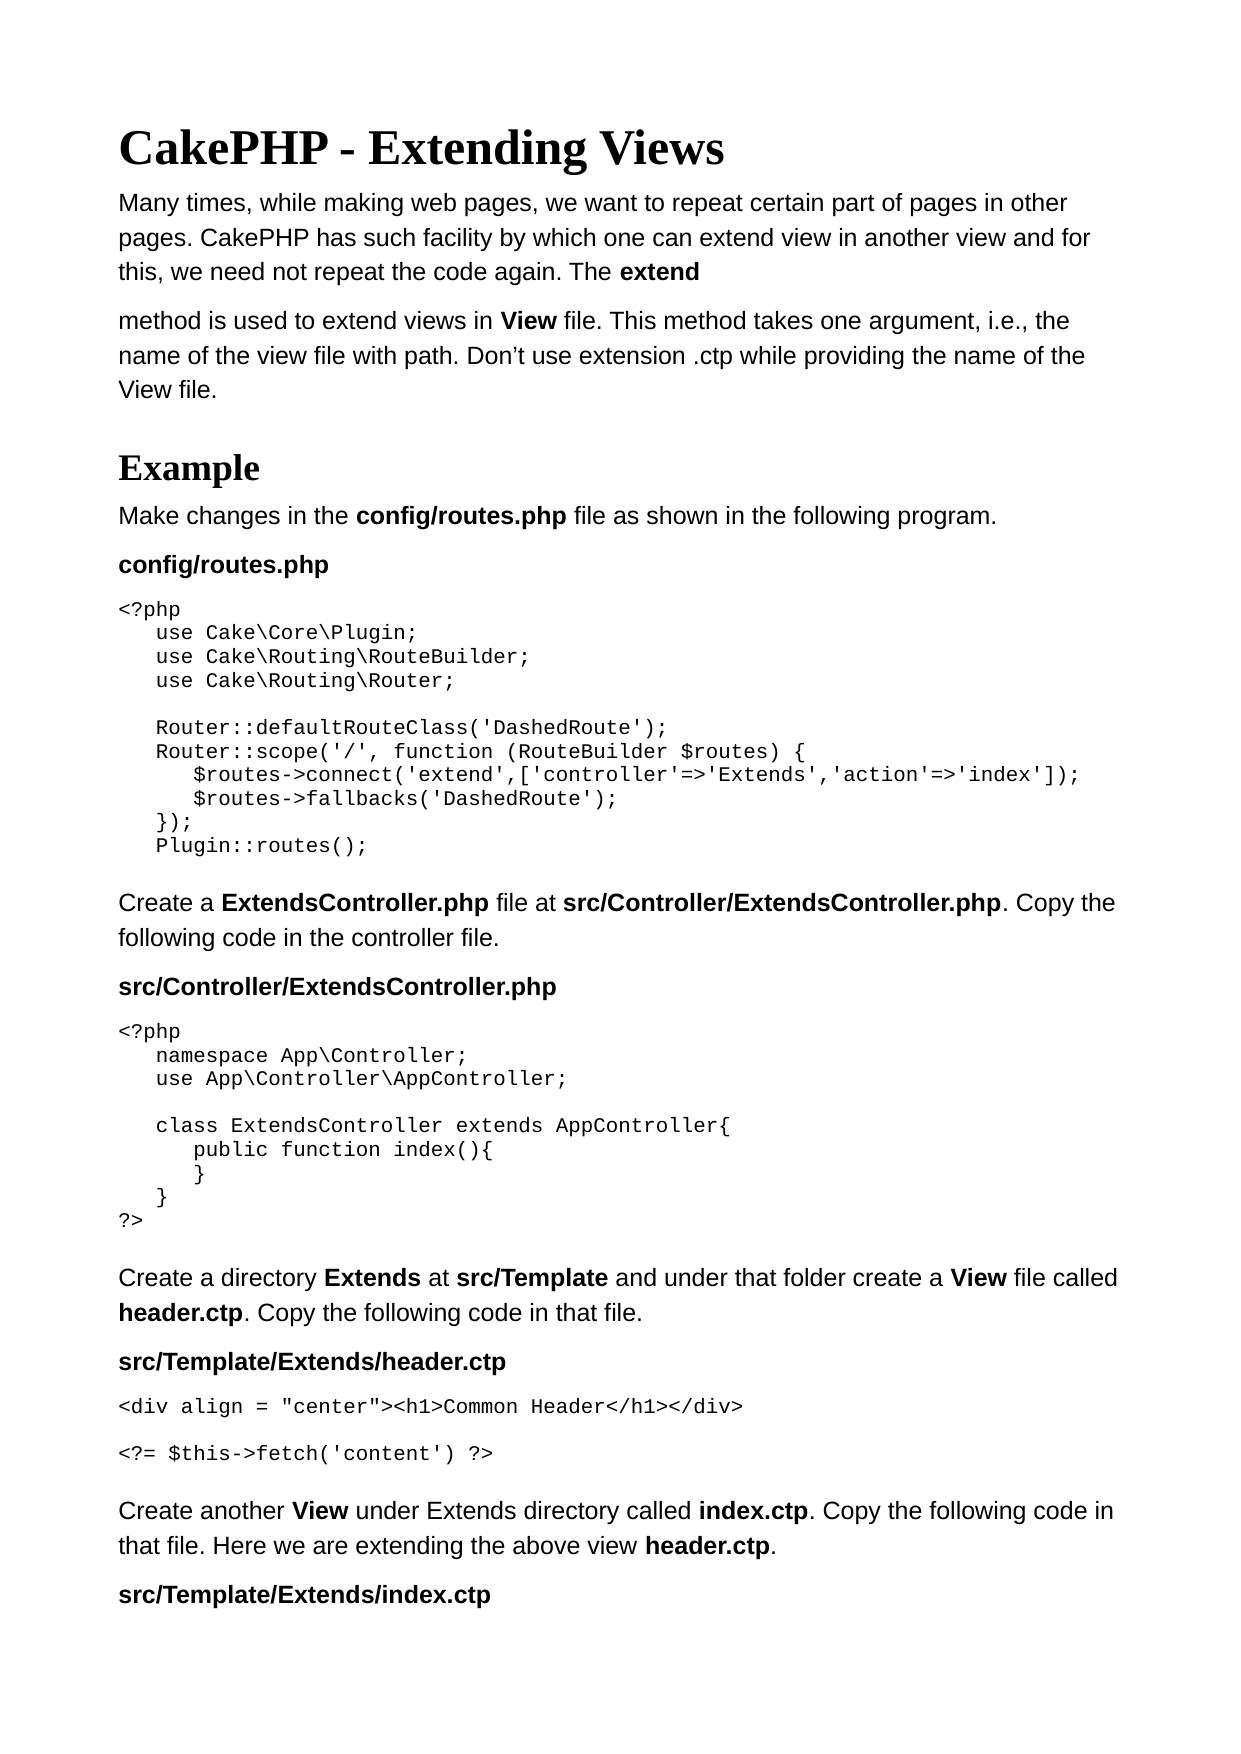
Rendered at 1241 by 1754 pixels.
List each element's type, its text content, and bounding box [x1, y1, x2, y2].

text src/Template/Extends/header.ctp [118, 1347, 1122, 1376]
text $routes->connect('extend',['controller'=>'Extends','action'=>'index']); [118, 764, 1122, 788]
text Make changes in the config/routes.php file as shown in the following program. [118, 501, 1122, 529]
text src/Controller/ExtendsController.php [118, 972, 1122, 1001]
text use Cake\Routing\Router; [118, 670, 1122, 693]
text Create a directory Extends at src/Template and under that folder create a View file called header.ctp. Copy the following code in that file. [118, 1263, 1122, 1326]
text class ExtendsController extends AppController{ [118, 1116, 1122, 1139]
text use Cake\Routing\RouteBuilder; [118, 646, 1122, 670]
text $routes->fallbacks('DashedRoute'); [118, 788, 1122, 812]
text Many times, while making web pages, we want to repeat certain part of pages in other pages. CakePHP has such facility by which one can extend view in another view and for this, we need not repeat the code again. The extend [118, 188, 1122, 286]
text } [118, 1186, 1122, 1210]
text <?php [118, 599, 1122, 622]
text method is used to extend views in View file. This method takes one argument, i.e., the name of the view file with path. Don’t use extension .ctp while providing the name of the View file. [118, 306, 1122, 404]
text Plugin::routes(); [118, 835, 1122, 859]
subtitle Example [118, 445, 1122, 488]
text <?php [118, 1021, 1122, 1044]
text ?> [118, 1210, 1122, 1234]
text Router::scope('/', function (RouteBuilder $routes) { [118, 741, 1122, 764]
text namespace App\Controller; [118, 1044, 1122, 1068]
text <?= $this->fetch('content') ?> [118, 1443, 1122, 1467]
text } [118, 1163, 1122, 1186]
text }); [118, 812, 1122, 835]
subtitle CakePHP - Extending Views [118, 118, 1122, 176]
text public function index(){ [118, 1139, 1122, 1163]
text use Cake\Core\Plugin; [118, 622, 1122, 646]
text use App\Controller\AppController; [118, 1068, 1122, 1092]
text config/routes.php [118, 550, 1122, 578]
text Router::defaultRouteClass('DashedRoute'); [118, 717, 1122, 741]
text Create a ExtendsController.php file at src/Controller/ExtendsController.php. Copy the following code in the controller file. [118, 888, 1122, 952]
text src/Template/Extends/index.ctp [118, 1580, 1122, 1608]
text Create another View under Extends directory called index.ctp. Copy the following code in that file. Here we are extending the above view header.ctp. [118, 1496, 1122, 1559]
text <div align = "center"><h1>Common Header</h1></div> [118, 1396, 1122, 1419]
